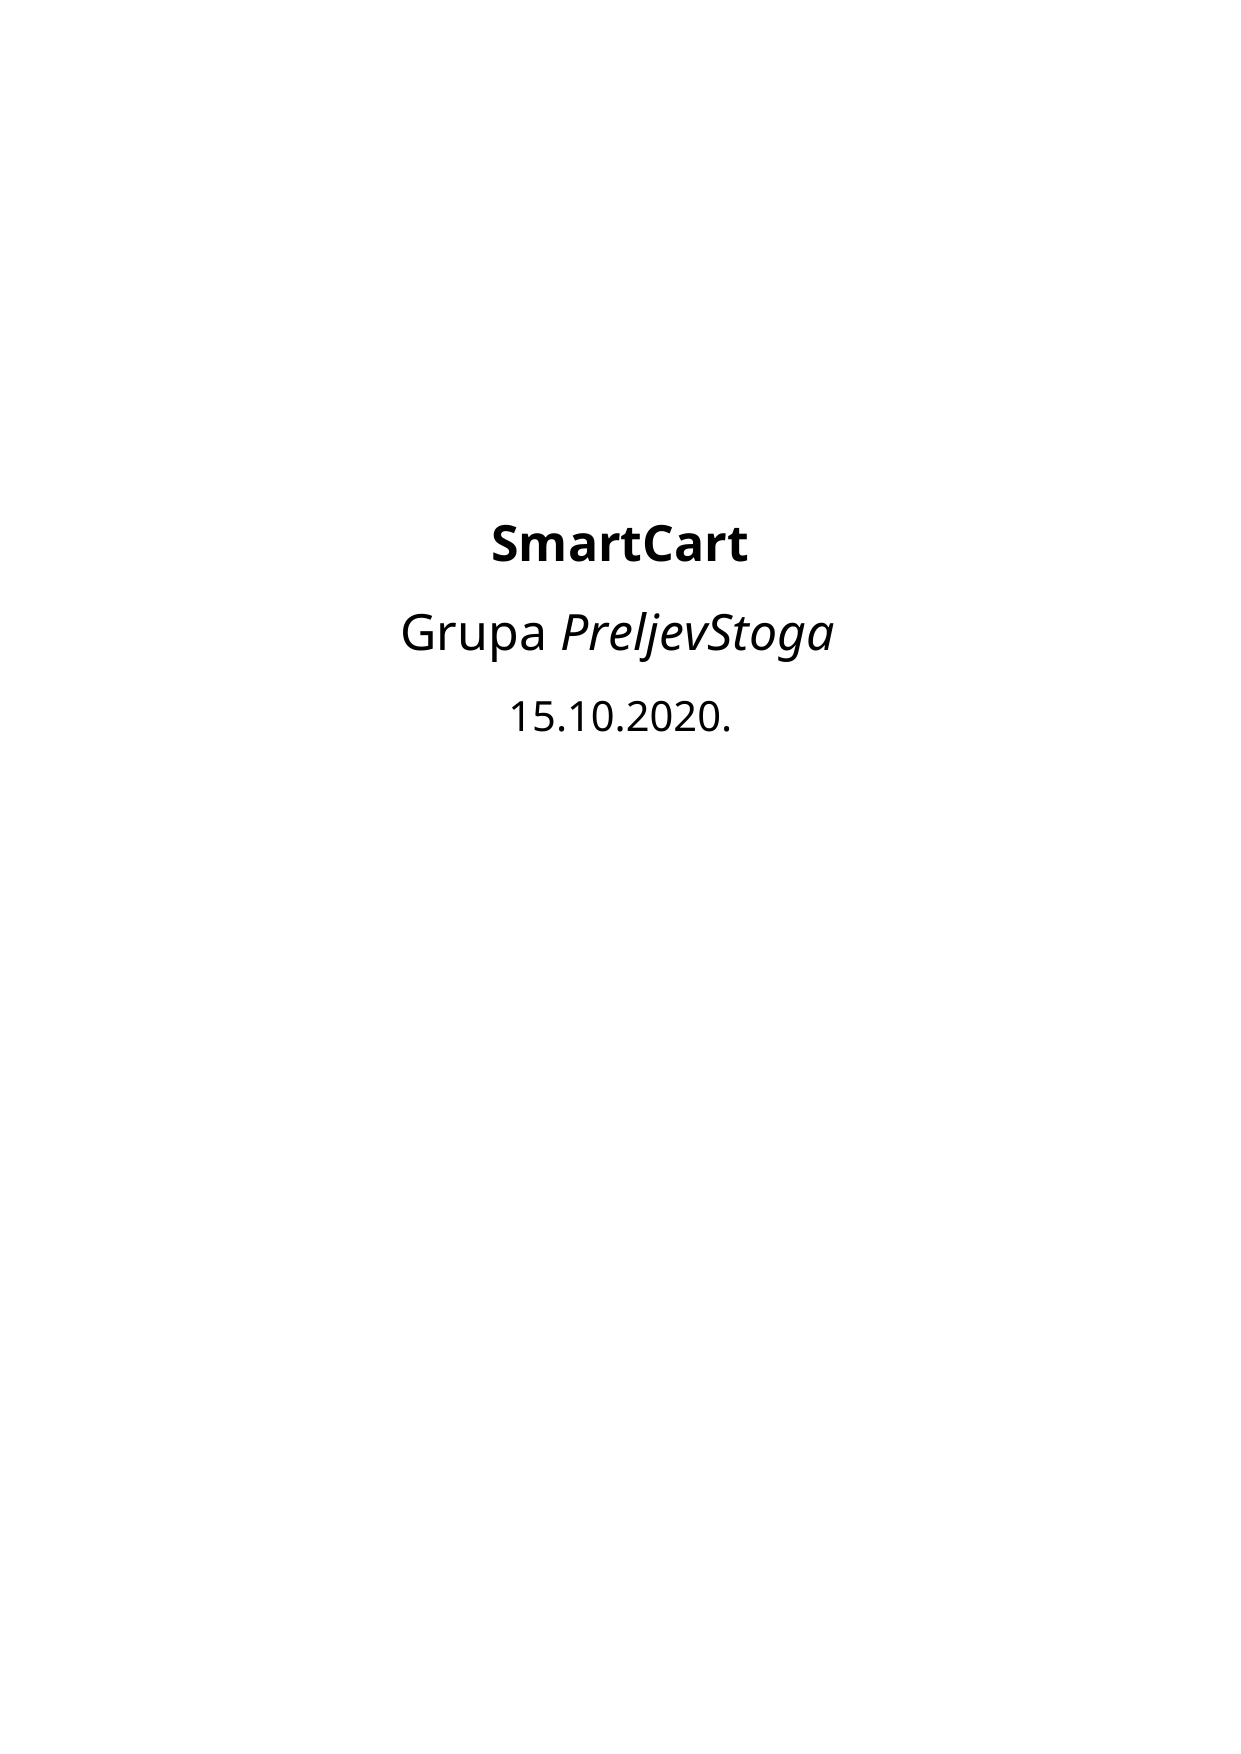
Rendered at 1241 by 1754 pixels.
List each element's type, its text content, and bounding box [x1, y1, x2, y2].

text SmartCart [150, 508, 1090, 576]
text 15.10.2020. [150, 687, 1090, 744]
text Grupa PreljevStoga [150, 597, 1090, 666]
